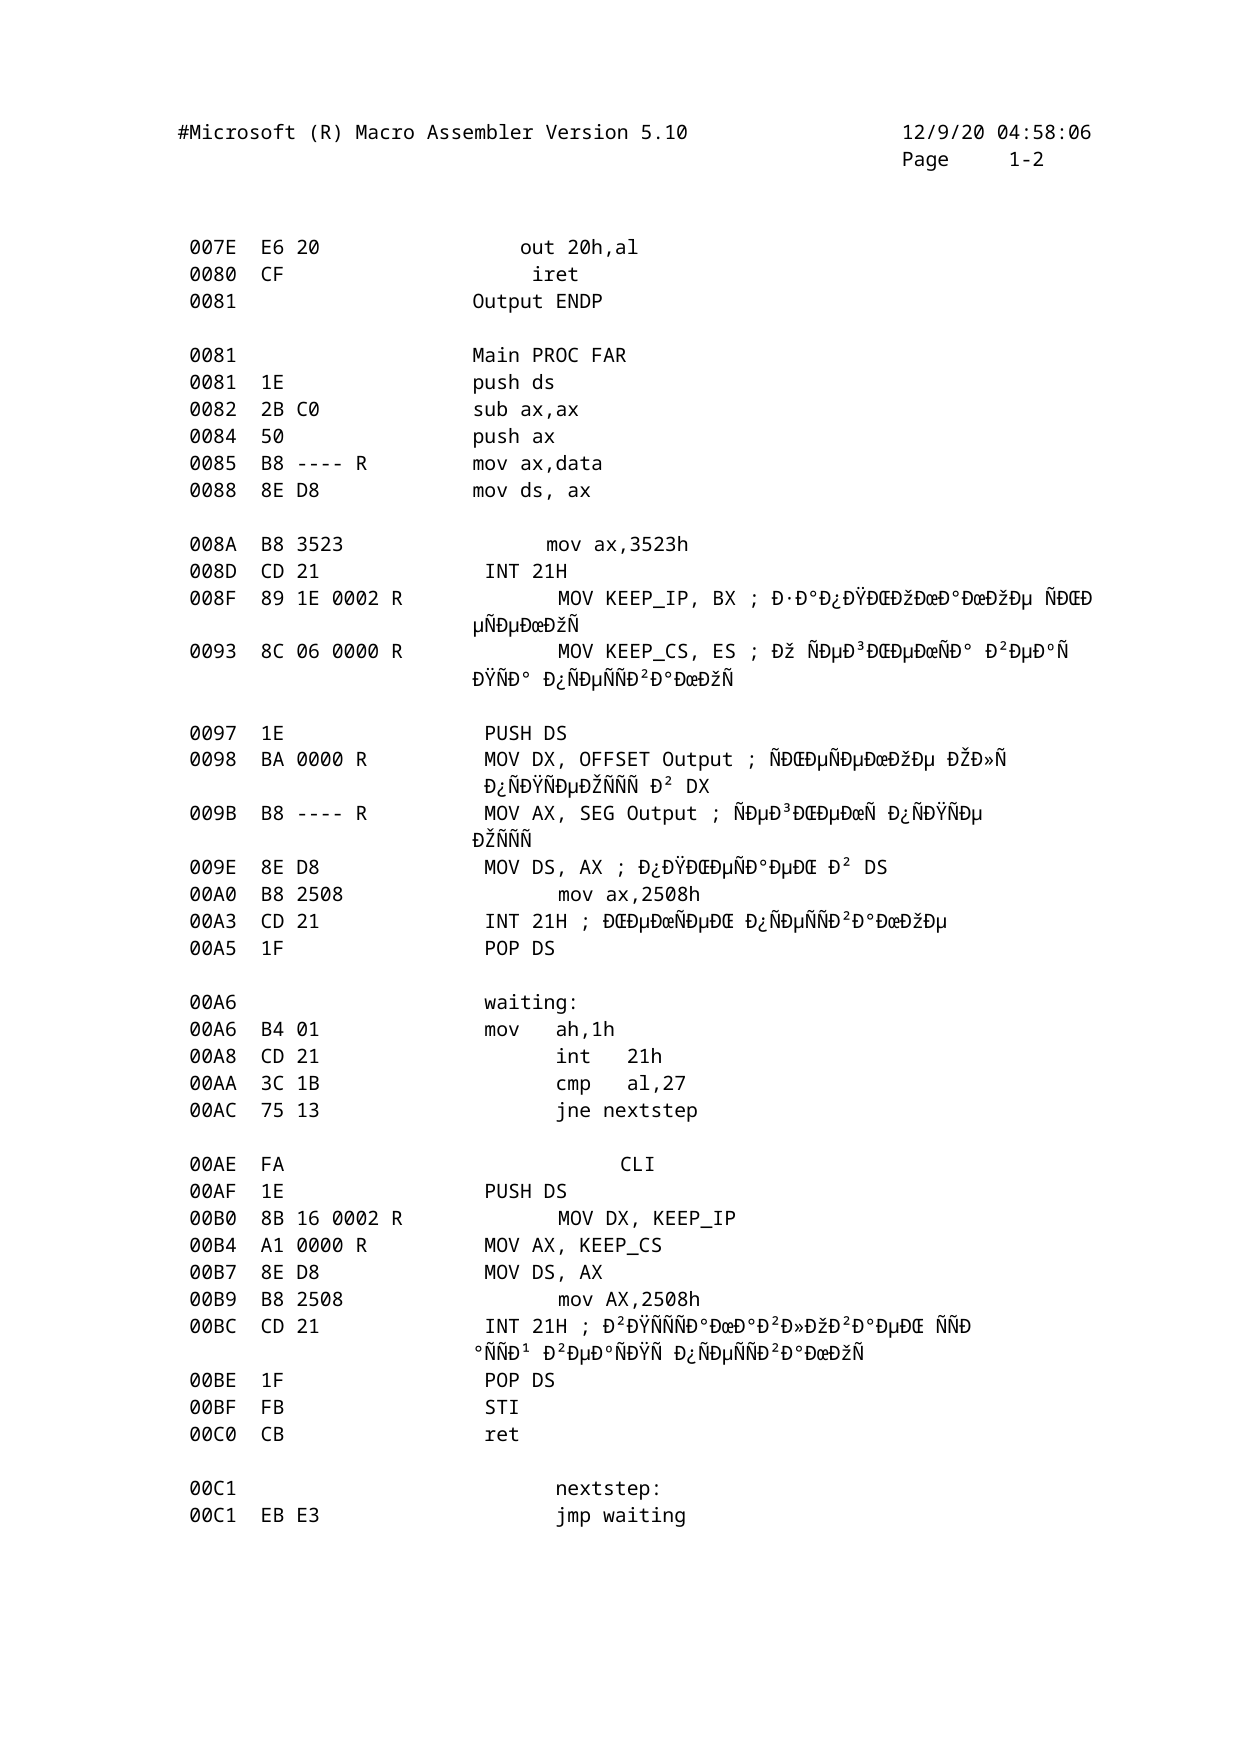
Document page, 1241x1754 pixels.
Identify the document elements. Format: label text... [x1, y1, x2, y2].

text 00BC CD 21 INT 21H ; Ð²ÐŸÑÑÑÐ°ÐœÐ°Ð²Ð»ÐžÐ²Ð°ÐµÐŒ ÑÑÐ [177, 1312, 1152, 1339]
text 0081 1E push ds [177, 368, 1152, 395]
text 00AC 75 13 jne nextstep [177, 1096, 1152, 1123]
text 008D CD 21 INT 21H [177, 557, 1152, 584]
text 00C1 nextstep: [177, 1474, 1152, 1501]
text 0085 B8 ---- R mov ax,data [177, 449, 1152, 476]
text 00BF FB STI [177, 1393, 1152, 1420]
text 0080 CF iret [177, 260, 1152, 287]
text 00B7 8E D8 MOV DS, AX [177, 1258, 1152, 1285]
text °ÑÑÐ¹ Ð²ÐµÐºÑÐŸÑ Ð¿ÑÐµÑÑÐ²Ð°ÐœÐžÑ [177, 1339, 1152, 1366]
text 007E E6 20 out 20h,al [177, 233, 1152, 260]
text ÐŸÑÐ° Ð¿ÑÐµÑÑÐ²Ð°ÐœÐžÑ [177, 665, 1152, 692]
text 009E 8E D8 MOV DS, AX ; Ð¿ÐŸÐŒÐµÑÐ°ÐµÐŒ Ð² DS [177, 854, 1152, 881]
text 00C0 CB ret [177, 1420, 1152, 1447]
text 00B4 A1 0000 R MOV AX, KEEP_CS [177, 1231, 1152, 1258]
text 00A0 B8 2508 mov ax,2508h [177, 881, 1152, 908]
text Page 1-2 [177, 145, 1152, 172]
text 0093 8C 06 0000 R MOV KEEP_CS, ES ; Ðž ÑÐµÐ³ÐŒÐµÐœÑÐ° Ð²ÐµÐºÑ [177, 638, 1152, 665]
text 0082 2B C0 sub ax,ax [177, 395, 1152, 422]
text µÑÐµÐœÐžÑ [177, 611, 1152, 638]
text 0084 50 push ax [177, 422, 1152, 449]
text 00AE FA CLI [177, 1150, 1152, 1177]
text 00A6 waiting: [177, 988, 1152, 1016]
text 00A8 CD 21 int 21h [177, 1042, 1152, 1069]
text 00AF 1E PUSH DS [177, 1177, 1152, 1204]
text  Ð¿ÑÐŸÑÐµÐŽÑÑÑ Ð² DX [177, 773, 1152, 800]
text 00B0 8B 16 0002 R MOV DX, KEEP_IP [177, 1204, 1152, 1231]
text ÐŽÑÑÑ [177, 827, 1152, 854]
text 00A3 CD 21 INT 21H ; ÐŒÐµÐœÑÐµÐŒ Ð¿ÑÐµÑÑÐ²Ð°ÐœÐžÐµ [177, 908, 1152, 934]
text 00C1 EB E3 jmp waiting [177, 1501, 1152, 1528]
text 00AA 3C 1B cmp al,27 [177, 1069, 1152, 1096]
text 008F 89 1E 0002 R MOV KEEP_IP, BX ; Ð·Ð°Ð¿ÐŸÐŒÐžÐœÐ°ÐœÐžÐµ ÑÐŒÐ [177, 584, 1152, 611]
text 0097 1E PUSH DS [177, 719, 1152, 746]
text 00A5 1F POP DS [177, 934, 1152, 962]
text 009B B8 ---- R MOV AX, SEG Output ; ÑÐµÐ³ÐŒÐµÐœÑ Ð¿ÑÐŸÑÐµ [177, 800, 1152, 827]
text 0081 Main PROC FAR [177, 341, 1152, 368]
text 00B9 B8 2508 mov AX,2508h [177, 1285, 1152, 1312]
text 0098 BA 0000 R MOV DX, OFFSET Output ; ÑÐŒÐµÑÐµÐœÐžÐµ ÐŽÐ»Ñ [177, 746, 1152, 773]
text 008A B8 3523 mov ax,3523h [177, 530, 1152, 557]
text 00BE 1F POP DS [177, 1366, 1152, 1393]
text #Microsoft (R) Macro Assembler Version 5.10 12/9/20 04:58:06 [177, 118, 1152, 145]
text 0081 Output ENDP [177, 287, 1152, 314]
text 00A6 B4 01 mov ah,1h [177, 1016, 1152, 1042]
text 0088 8E D8 mov ds, ax [177, 476, 1152, 503]
